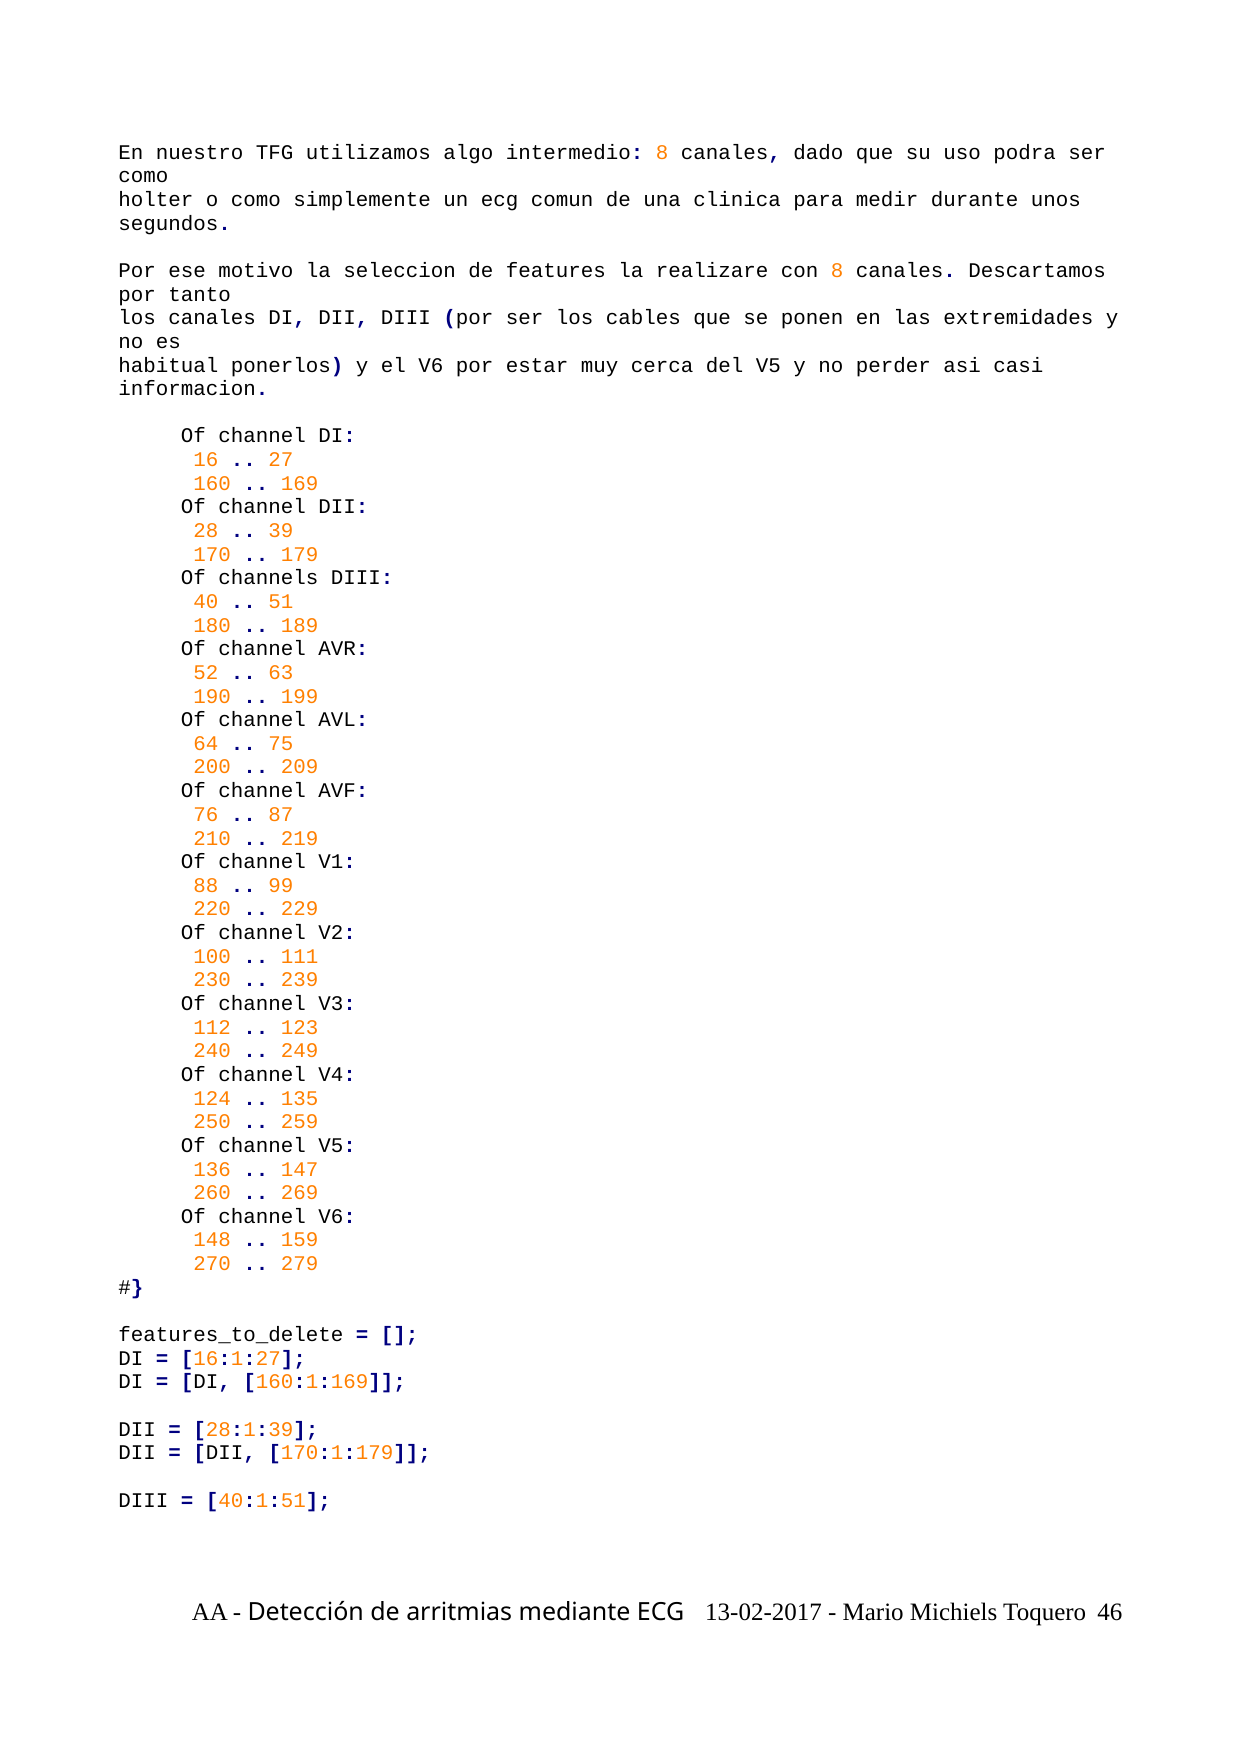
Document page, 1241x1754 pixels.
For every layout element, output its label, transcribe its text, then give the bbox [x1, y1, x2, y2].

text 170 .. 179 [118, 544, 1122, 567]
text 240 .. 249 [118, 1040, 1122, 1064]
text los canales DI, DII, DIII (por ser los cables que se ponen en las extremidades y no es [118, 307, 1122, 354]
text DIII = [40:1:51]; [118, 1489, 1122, 1513]
text Of channel DI: [118, 426, 1122, 449]
text 112 .. 123 [118, 1017, 1122, 1040]
text 28 .. 39 [118, 520, 1122, 544]
text 250 .. 259 [118, 1111, 1122, 1135]
text Of channel V1: [118, 851, 1122, 875]
text 52 .. 63 [118, 662, 1122, 686]
text Of channel AVL: [118, 709, 1122, 733]
text 16 .. 27 [118, 449, 1122, 473]
text Of channel V4: [118, 1064, 1122, 1088]
text 220 .. 229 [118, 898, 1122, 922]
text 148 .. 159 [118, 1229, 1122, 1253]
text 64 .. 75 [118, 733, 1122, 757]
text 270 .. 279 [118, 1253, 1122, 1277]
text 230 .. 239 [118, 969, 1122, 993]
text DI = [16:1:27]; [118, 1348, 1122, 1371]
text Of channel V3: [118, 993, 1122, 1017]
text Of channel DII: [118, 496, 1122, 520]
text 136 .. 147 [118, 1158, 1122, 1182]
text features_to_delete = []; [118, 1324, 1122, 1348]
text DI = [DI, [160:1:169]]; [118, 1371, 1122, 1395]
text Of channels DIII: [118, 567, 1122, 591]
text 190 .. 199 [118, 686, 1122, 709]
text DII = [DII, [170:1:179]]; [118, 1442, 1122, 1466]
text 160 .. 169 [118, 473, 1122, 496]
text Por ese motivo la seleccion de features la realizare con 8 canales. Descartamos por tanto [118, 260, 1122, 307]
text 76 .. 87 [118, 804, 1122, 827]
text 88 .. 99 [118, 875, 1122, 898]
text habitual ponerlos) y el V6 por estar muy cerca del V5 y no perder asi casi informacion. [118, 354, 1122, 402]
text 180 .. 189 [118, 615, 1122, 638]
text En nuestro TFG utilizamos algo intermedio: 8 canales, dado que su uso podra ser como [118, 142, 1122, 189]
text Of channel V5: [118, 1135, 1122, 1158]
text 260 .. 269 [118, 1182, 1122, 1206]
text 100 .. 111 [118, 946, 1122, 969]
text 210 .. 219 [118, 827, 1122, 851]
text holter o como simplemente un ecg comun de una clinica para medir durante unos segundos. [118, 189, 1122, 236]
text 40 .. 51 [118, 591, 1122, 615]
text Of channel AVF: [118, 780, 1122, 804]
text 200 .. 209 [118, 757, 1122, 780]
text #} [118, 1277, 1122, 1300]
text DII = [28:1:39]; [118, 1419, 1122, 1442]
text 124 .. 135 [118, 1088, 1122, 1111]
text Of channel AVR: [118, 638, 1122, 662]
text Of channel V6: [118, 1206, 1122, 1229]
text Of channel V2: [118, 922, 1122, 946]
